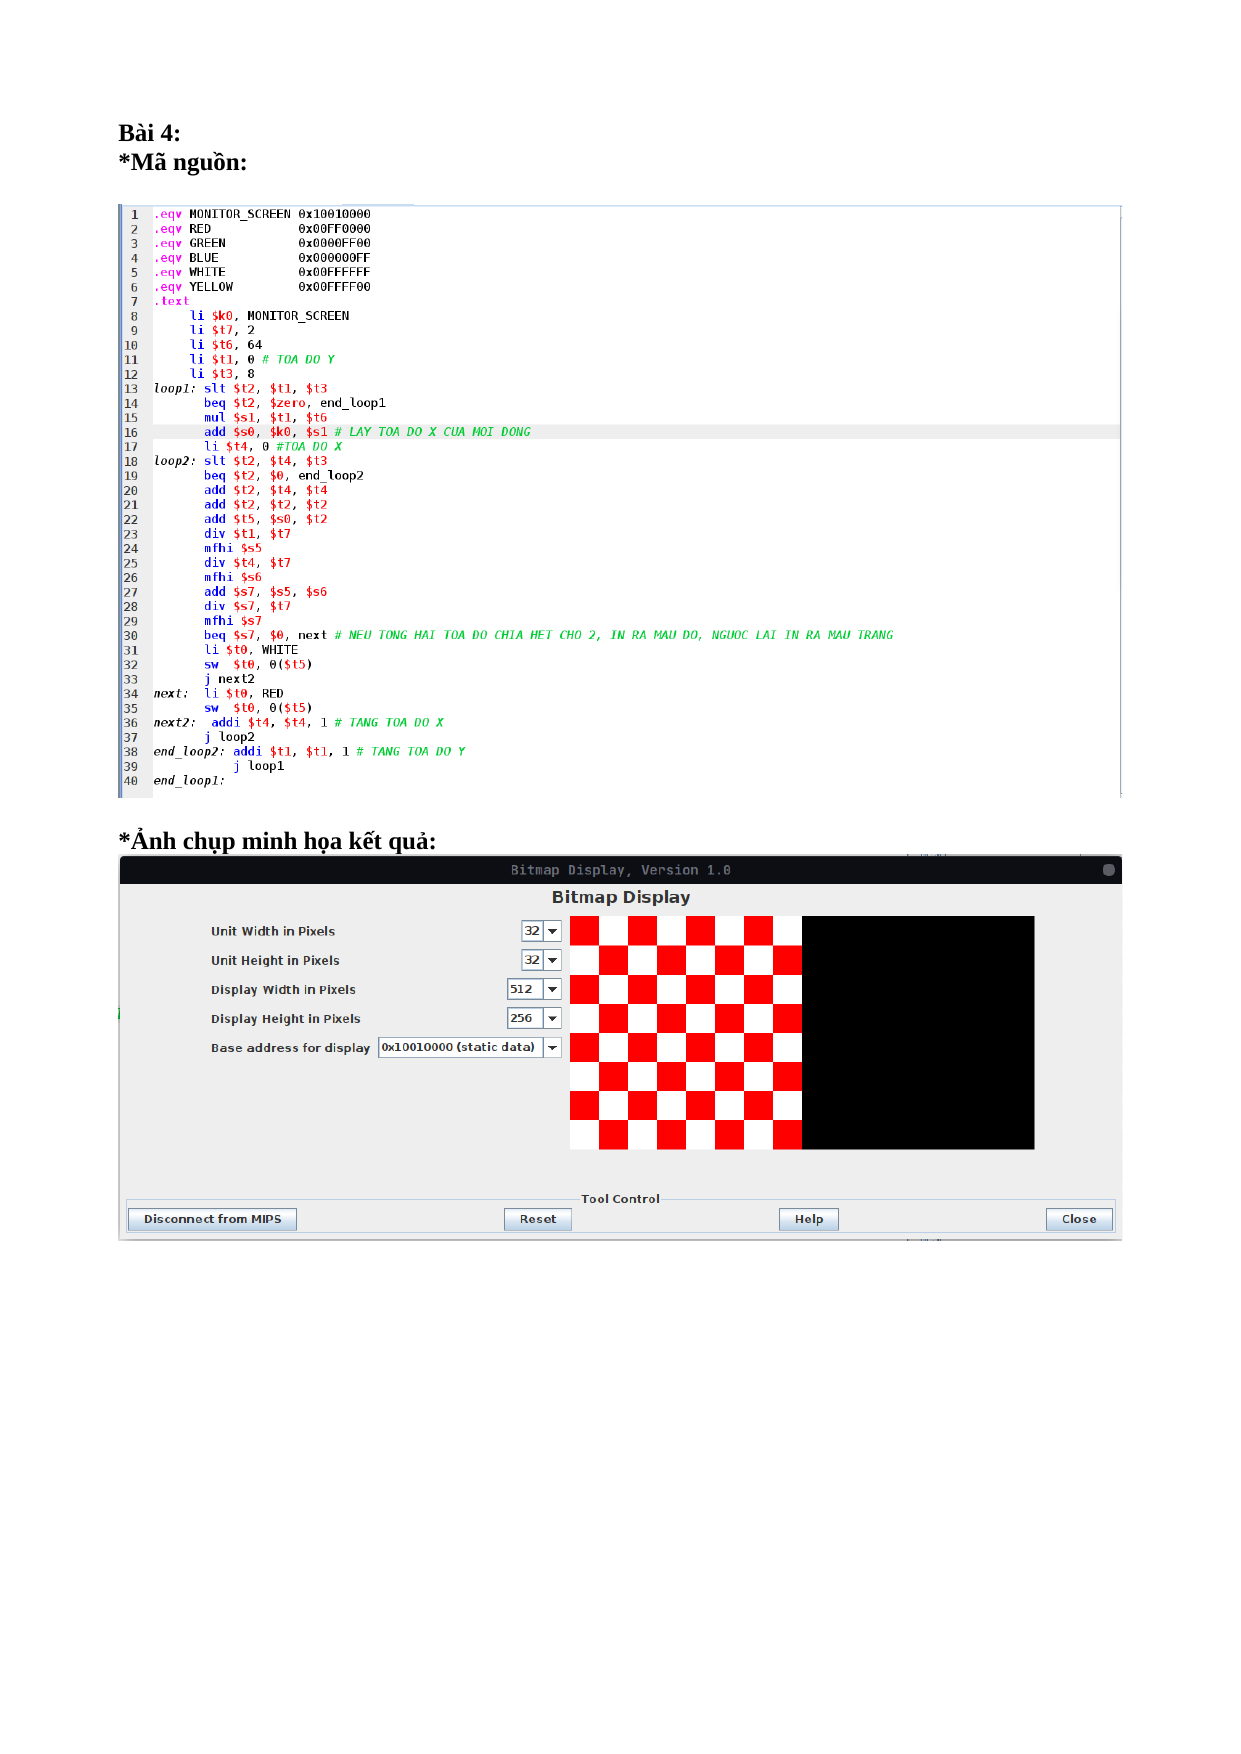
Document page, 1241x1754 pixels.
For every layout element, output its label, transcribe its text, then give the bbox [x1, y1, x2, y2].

text Bài 4: [118, 118, 1122, 147]
picture [118, 854, 1123, 1241]
text *Ảnh chụp minh họa kết quả: [118, 826, 1122, 854]
text *Mã nguồn: [118, 147, 1122, 176]
picture [118, 204, 1123, 798]
